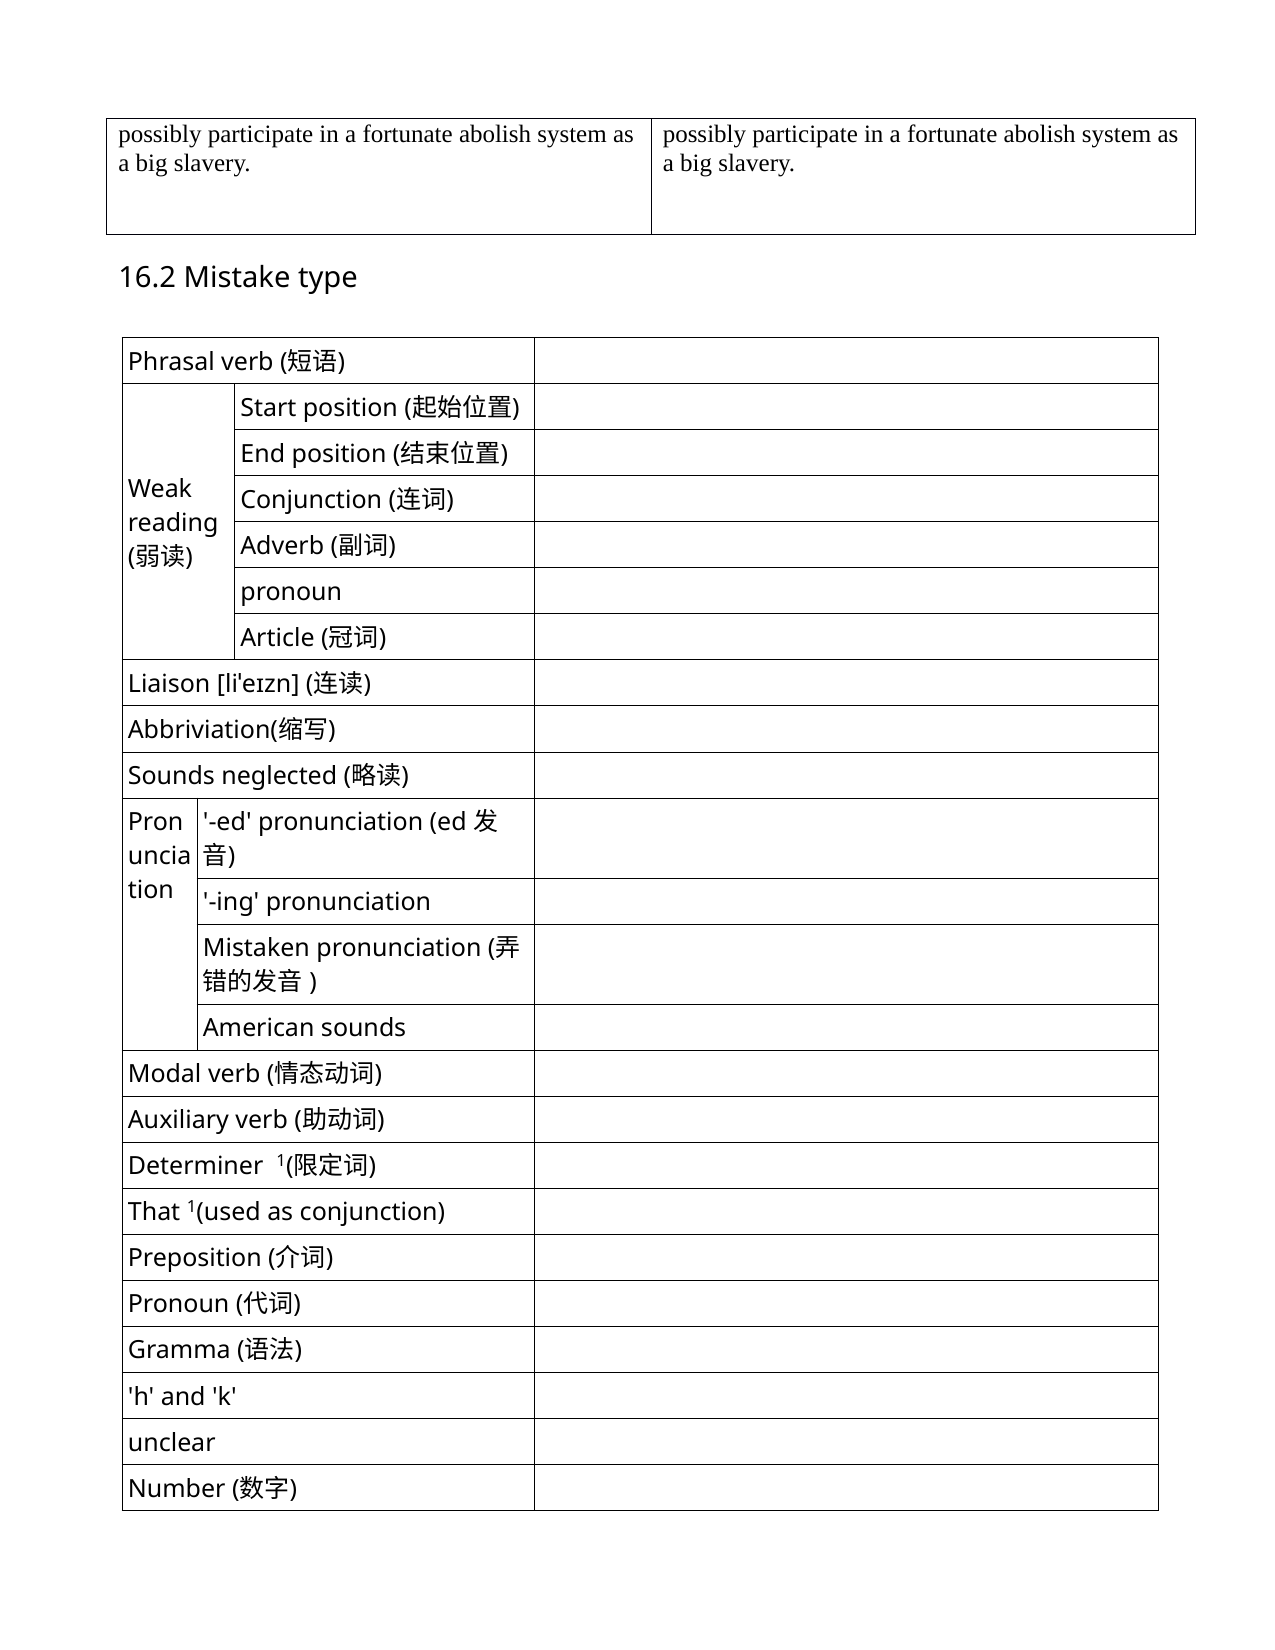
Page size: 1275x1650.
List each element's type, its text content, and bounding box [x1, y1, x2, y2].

table_cell [535, 1235, 1158, 1280]
table_cell [535, 568, 1158, 613]
table_cell [535, 476, 1158, 521]
table_cell [535, 925, 1158, 1004]
table_cell [535, 430, 1158, 475]
table_cell pronoun [235, 568, 534, 613]
table_cell [535, 1373, 1158, 1418]
table_cell That 1(used as conjunction) [123, 1189, 534, 1234]
table_cell Mistaken pronunciation (弄错的发音 ) [198, 925, 534, 1004]
table_cell Sounds neglected (略读) [123, 753, 534, 797]
table_cell Pronoun (代词) [123, 1281, 534, 1326]
table_cell Article (冠词) [235, 614, 534, 659]
table_cell [535, 384, 1158, 429]
table_cell [535, 660, 1158, 705]
table_cell Start position (起始位置) [235, 384, 534, 429]
table_cell '-ing' pronunciation [198, 879, 534, 923]
table_cell Auxiliary verb (助动词) [123, 1097, 534, 1142]
table_cell possibly participate in a fortunate abolish system as a big slavery. [652, 119, 1195, 234]
table_cell Determiner 1(限定词) [123, 1143, 534, 1188]
table_cell '-ed' pronunciation (ed 发音) [198, 799, 534, 877]
subtitle 16.2 Mistake type [118, 256, 1157, 296]
table_cell [535, 1419, 1158, 1464]
table_header [535, 338, 1158, 383]
table_cell possibly participate in a fortunate abolish system as a big slavery. [107, 119, 651, 234]
table_cell [535, 1327, 1158, 1372]
table_cell [535, 1465, 1158, 1510]
table_cell [535, 1143, 1158, 1188]
table_cell [535, 1281, 1158, 1326]
table_cell 'h' and 'k' [123, 1373, 534, 1418]
table_cell [535, 753, 1158, 797]
table_cell Number (数字) [123, 1465, 534, 1510]
table_cell [535, 614, 1158, 659]
table_cell [535, 799, 1158, 877]
table_cell Modal verb (情态动词) [123, 1051, 534, 1096]
table_cell Gramma (语法) [123, 1327, 534, 1372]
table_header Phrasal verb (短语) [123, 338, 534, 383]
table_cell [535, 522, 1158, 567]
table_cell Abbriviation(缩写) [123, 706, 534, 751]
table_cell End position (结束位置) [235, 430, 534, 475]
table_cell [535, 1189, 1158, 1234]
table_cell unclear [123, 1419, 534, 1464]
table_cell [535, 706, 1158, 751]
table_cell Adverb (副词) [235, 522, 534, 567]
table_cell American sounds [198, 1005, 534, 1050]
table_cell Weak reading (弱读) [123, 384, 234, 659]
table_cell Liaison [liˈeɪzn] (连读) [123, 660, 534, 705]
table_cell Conjunction (连词) [235, 476, 534, 521]
table_cell [535, 1097, 1158, 1142]
table_cell Pronunciation [123, 799, 197, 1050]
table_cell [535, 1051, 1158, 1096]
table_cell [535, 1005, 1158, 1050]
table_cell Preposition (介词) [123, 1235, 534, 1280]
table_cell [535, 879, 1158, 923]
